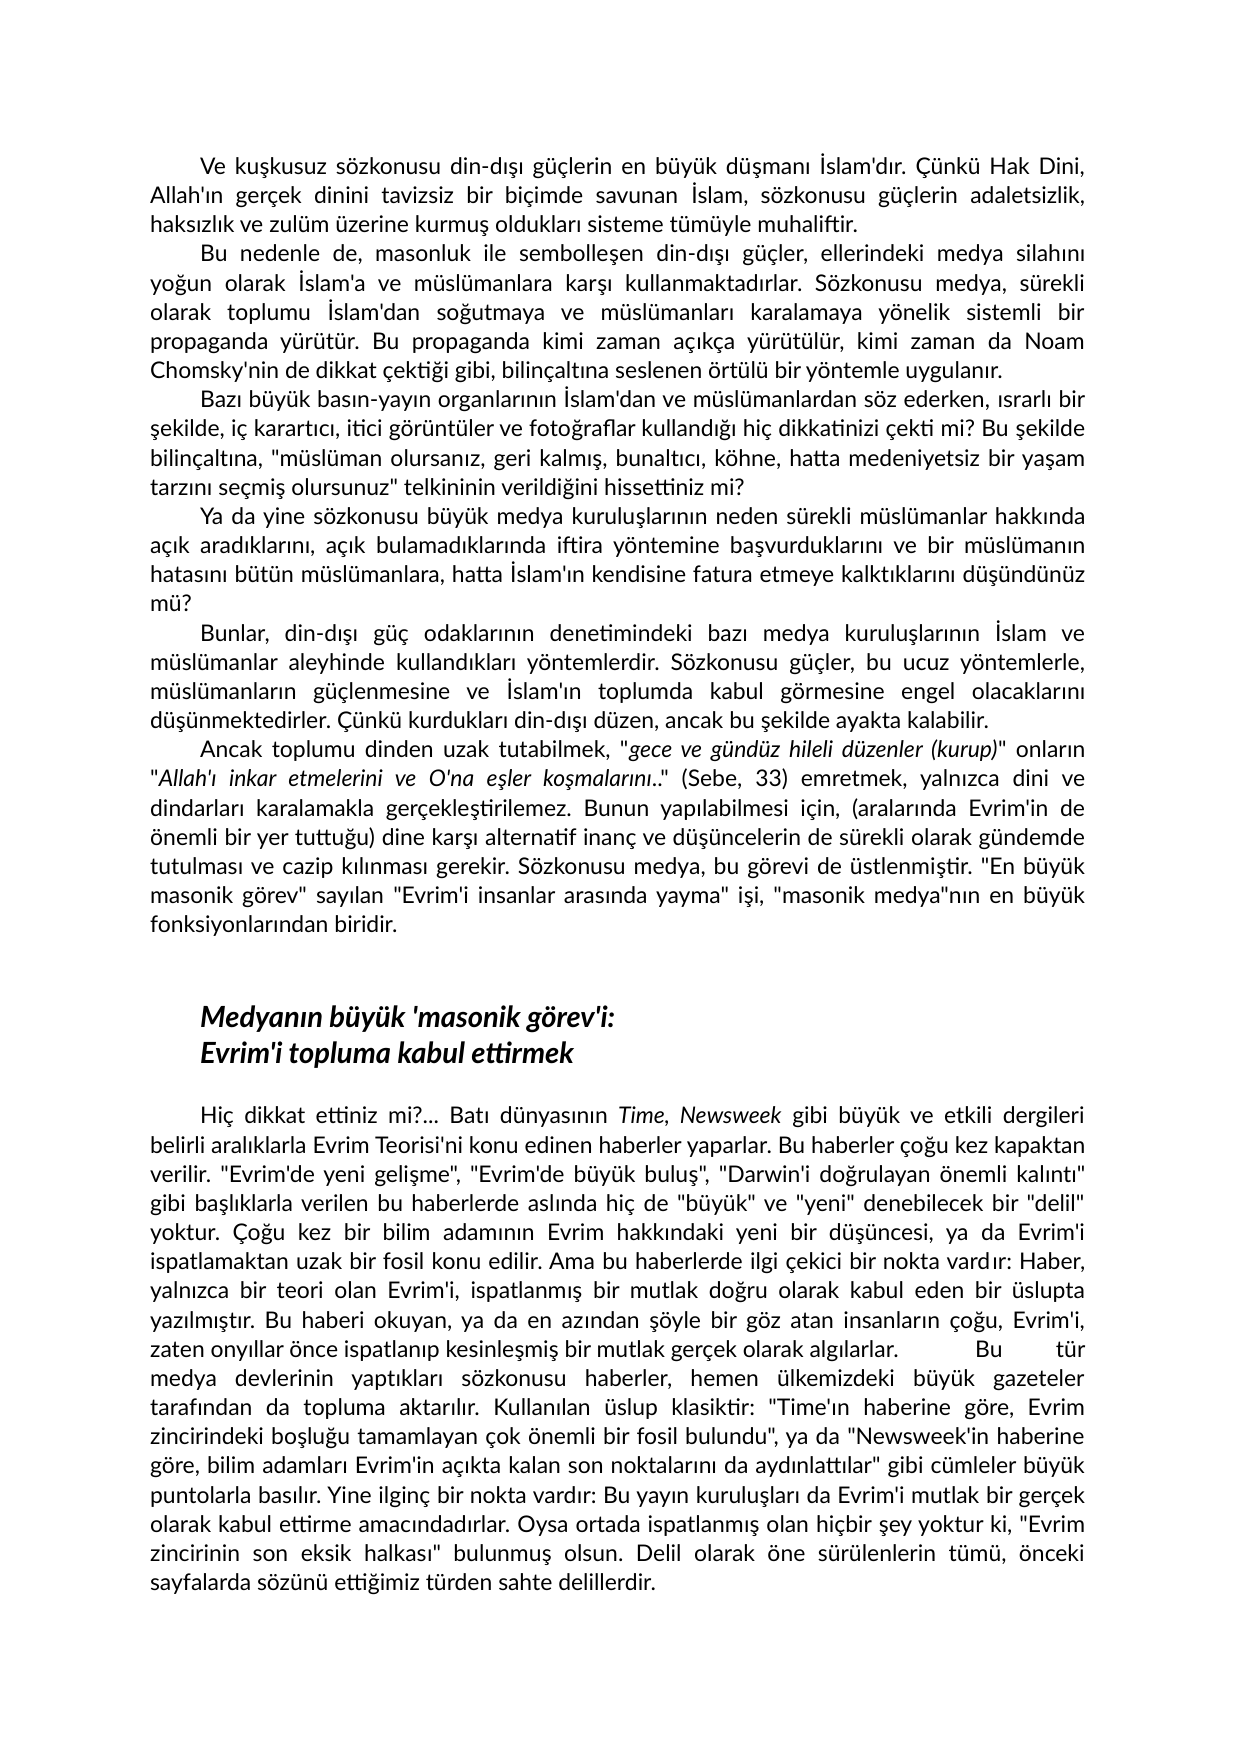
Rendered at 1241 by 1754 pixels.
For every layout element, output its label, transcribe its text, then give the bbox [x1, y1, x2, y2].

text Ya da yine sözkonusu büyük medya kuruluşlarının neden sürekli müslümanlar hakkında açık aradıklarını, açık bulamadıklarında iftira yöntemine başvurduklarını ve bir müslümanın hatasını bütün müslümanlara, hatta İslam'ın kendisine fatura etmeye kalktıklarını düşündünüz mü? [150, 500, 1085, 617]
text Hiç dikkat ettiniz mi?... Batı dünyasının Time, Newsweek gibi büyük ve etkili dergileri belirli aralıklarla Evrim Teorisi'ni konu edinen haberler yaparlar. Bu haberler çoğu kez kapaktan verilir. "Evrim'de yeni gelişme", "Evrim'de büyük buluş", "Darwin'i doğrulayan önemli kalıntı" gibi başlıklarla verilen bu haberlerde aslında hiç de "büyük" ve "yeni" denebilecek bir "delil" yoktur. Çoğu kez bir bilim adamının Evrim hakkındaki yeni bir düşüncesi, ya da Evrim'i ispatlamaktan uzak bir fosil konu edilir. Ama bu haberlerde ilgi çekici bir nokta vardır: Haber, yalnızca bir teori olan Evrim'i, ispatlanmış bir mutlak doğru olarak kabul eden bir üslupta yazılmıştır. Bu haberi okuyan, ya da en azından şöyle bir göz atan insanların çoğu, Evrim'i, zaten onyıllar önce ispatlanıp kesinleşmiş bir mutlak gerçek olarak algılarlar. Bu tür medya devlerinin yaptıkları sözkonusu haberler, hemen ülkemizdeki büyük gazeteler tarafından da topluma aktarılır. Kullanılan üslup klasiktir: "Time'ın haberine göre, Evrim zincirindeki boşluğu tamamlayan çok önemli bir fosil bulundu", ya da "Newsweek'in haberine göre, bilim adamları Evrim'in açıkta kalan son noktalarını da aydınlattılar" gibi cümleler büyük puntolarla basılır. Yine ilginç bir nokta vardır: Bu yayın kuruluşları da Evrim'i mutlak bir gerçek olarak kabul ettirme amacındadırlar. Oysa ortada ispatlanmış olan hiçbir şey yoktur ki, "Evrim zincirinin son eksik halkası" bulunmuş olsun. Delil olarak öne sürülenlerin tümü, önceki sayfalarda sözünü ettiğimiz türden sahte delillerdir. [150, 1099, 1085, 1595]
text Ancak toplumu dinden uzak tutabilmek, "gece ve gündüz hileli düzenler (kurup)" onların "Allah'ı inkar etmelerini ve O'na eşler koşmalarını.." (Sebe, 33) emretmek, yalnızca dini ve dindarları karalamakla gerçekleştirilemez. Bunun yapılabilmesi için, (aralarında Evrim'in de önemli bir yer tuttuğu) dine karşı alternatif inanç ve düşüncelerin de sürekli olarak gündemde tutulması ve cazip kılınması gerekir. Sözkonusu medya, bu görevi de üstlenmiştir. "En büyük masonik görev" sayılan "Evrim'i insanlar arasında yayma" işi, "masonik medya"nın en büyük fonksiyonlarından biridir. [150, 733, 1085, 937]
text Ve kuşkusuz sözkonusu din-dışı güçlerin en büyük düşmanı İslam'dır. Çünkü Hak Dini, Allah'ın gerçek dinini tavizsiz bir biçimde savunan İslam, sözkonusu güçlerin adaletsizlik, haksızlık ve zulüm üzerine kurmuş oldukları sisteme tümüyle muhaliftir. [150, 150, 1085, 237]
text Medyanın büyük 'masonik görev'i: [150, 999, 1085, 1034]
text Bunlar, din-dışı güç odaklarının denetimindeki bazı medya kuruluşlarının İslam ve müslümanlar aleyhinde kullandıkları yöntemlerdir. Sözkonusu güçler, bu ucuz yöntemlerle, müslümanların güçlenmesine ve İslam'ın toplumda kabul görmesine engel olacaklarını düşünmektedirler. Çünkü kurdukları din-dışı düzen, ancak bu şekilde ayakta kalabilir. [150, 617, 1085, 733]
text Bazı büyük basın-yayın organlarının İslam'dan ve müslümanlardan söz ederken, ısrarlı bir şekilde, iç karartıcı, itici görüntüler ve fotoğraflar kullandığı hiç dikkatinizi çekti mi? Bu şekilde bilinçaltına, "müslüman olursanız, geri kalmış, bunaltıcı, köhne, hatta medeniyetsiz bir yaşam tarzını seçmiş olursunuz" telkininin verildiğini hissettiniz mi? [150, 383, 1085, 500]
text Evrim'i topluma kabul ettirmek [150, 1034, 1085, 1069]
text Bu nedenle de, masonluk ile sembolleşen din-dışı güçler, ellerindeki medya silahını yoğun olarak İslam'a ve müslümanlara karşı kullanmaktadırlar. Sözkonusu medya, sürekli olarak toplumu İslam'dan soğutmaya ve müslümanları karalamaya yönelik sistemli bir propaganda yürütür. Bu propaganda kimi zaman açıkça yürütülür, kimi zaman da Noam Chomsky'nin de dikkat çektiği gibi, bilinçaltına seslenen örtülü bir yöntemle uygulanır. [150, 237, 1085, 383]
